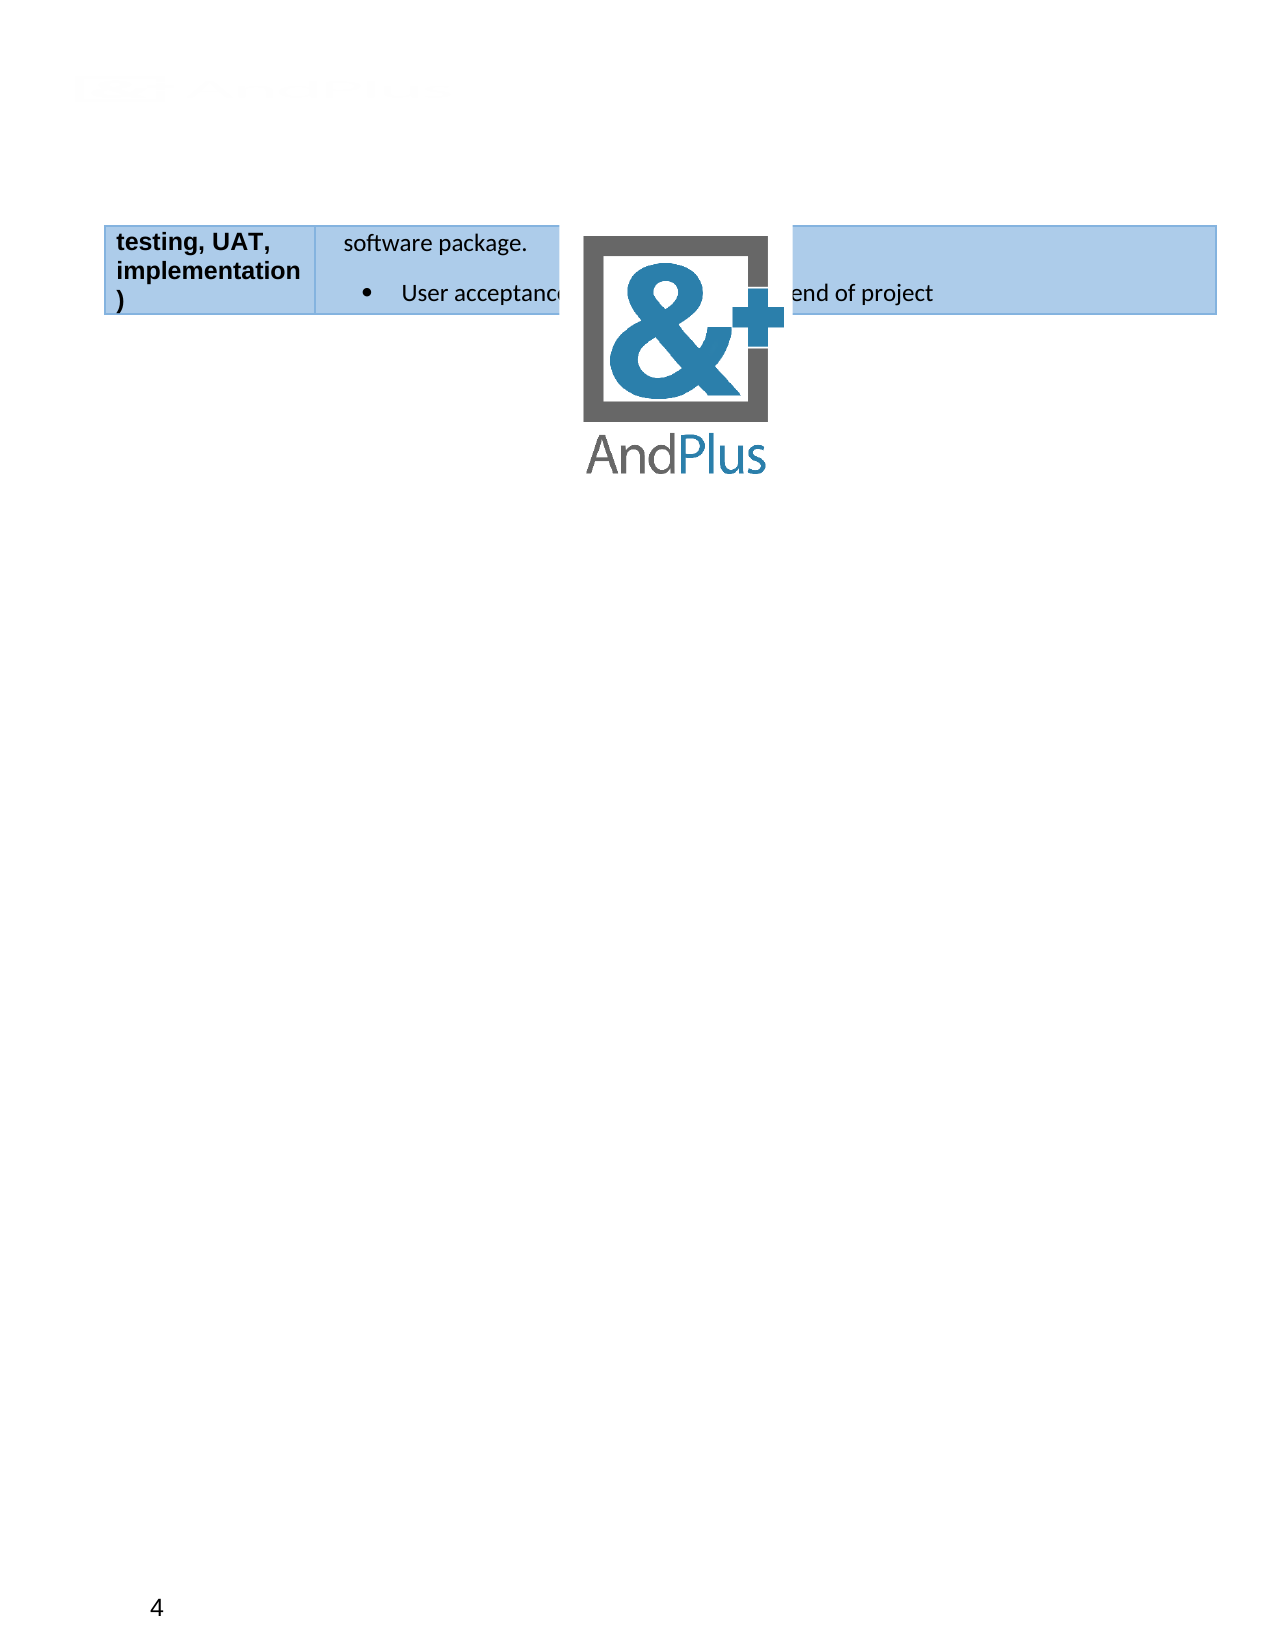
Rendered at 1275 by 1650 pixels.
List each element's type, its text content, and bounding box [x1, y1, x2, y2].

table_cell Automated testing (including unit tests, integration tests, mutation tests, automated UI tests, and behavioral tests) should be included as part of the software package. User acceptance testing completed at end of project [796, 227, 1215, 313]
table_cell testing, UAT, implementation) [106, 227, 314, 313]
table_cell Automated testing (including unit tests, integration tests, mutation tests, automated UI tests, and behavioral tests) should be included as part of the software package. User acceptance testing completed at end of project [316, 227, 568, 313]
picture [568, 225, 796, 484]
picture [67, 75, 458, 104]
